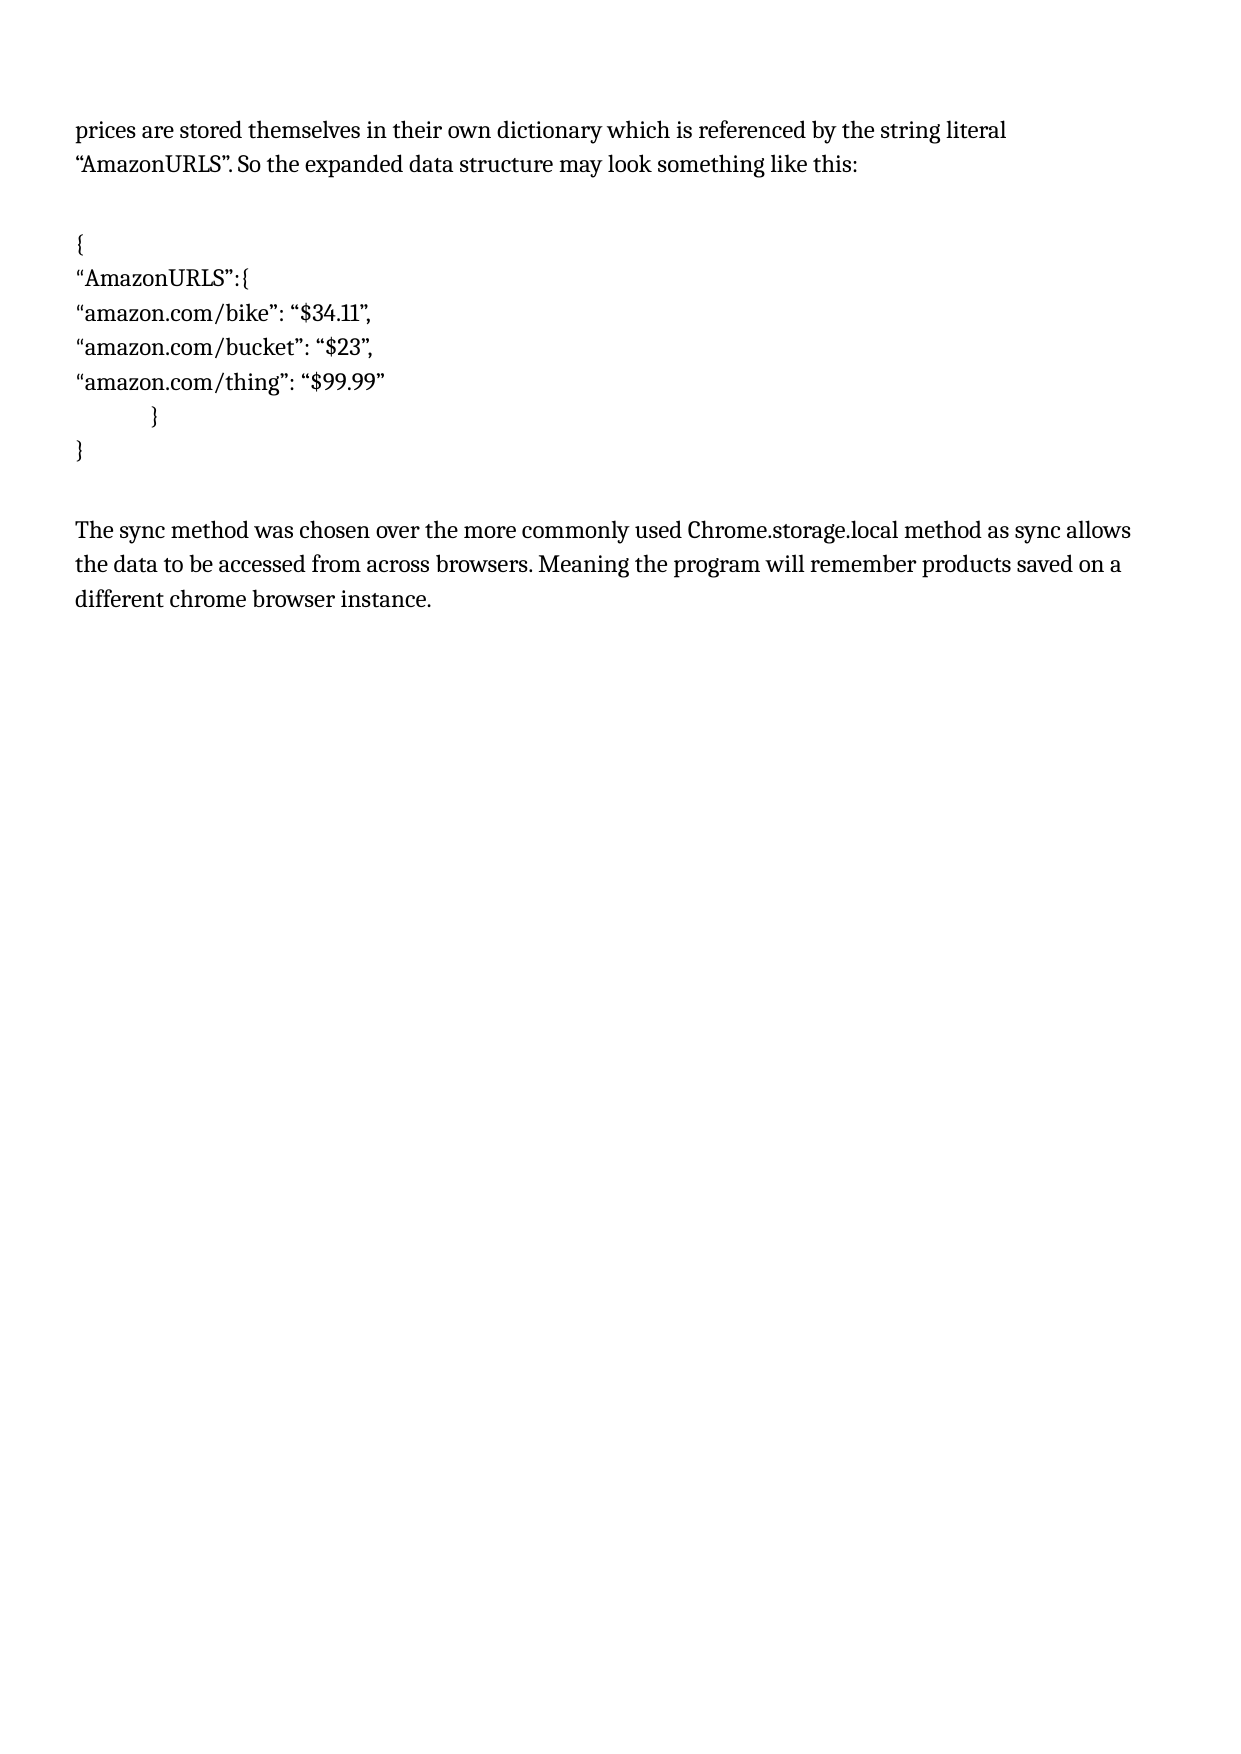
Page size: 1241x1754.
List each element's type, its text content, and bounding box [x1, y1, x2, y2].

text { [75, 229, 1163, 258]
text The sync method was chosen over the more commonly used Chrome.storage.local method as sync allows the data to be accessed from across browsers. Meaning the program will remember products saved on a different chrome browser instance. [75, 516, 1163, 613]
text prices are stored themselves in their own dictionary which is referenced by the string literal “AmazonURLS”. So the expanded data structure may look something like this: [75, 116, 1163, 179]
text “amazon.com/thing”: “$99.99” [75, 367, 1163, 396]
text } [75, 402, 1163, 431]
text “amazon.com/bucket”: “$23”, [75, 333, 1163, 362]
text “AmazonURLS”:{ [75, 264, 1163, 293]
text } [75, 436, 1163, 465]
text “amazon.com/bike”: “$34.11”, [75, 298, 1163, 327]
